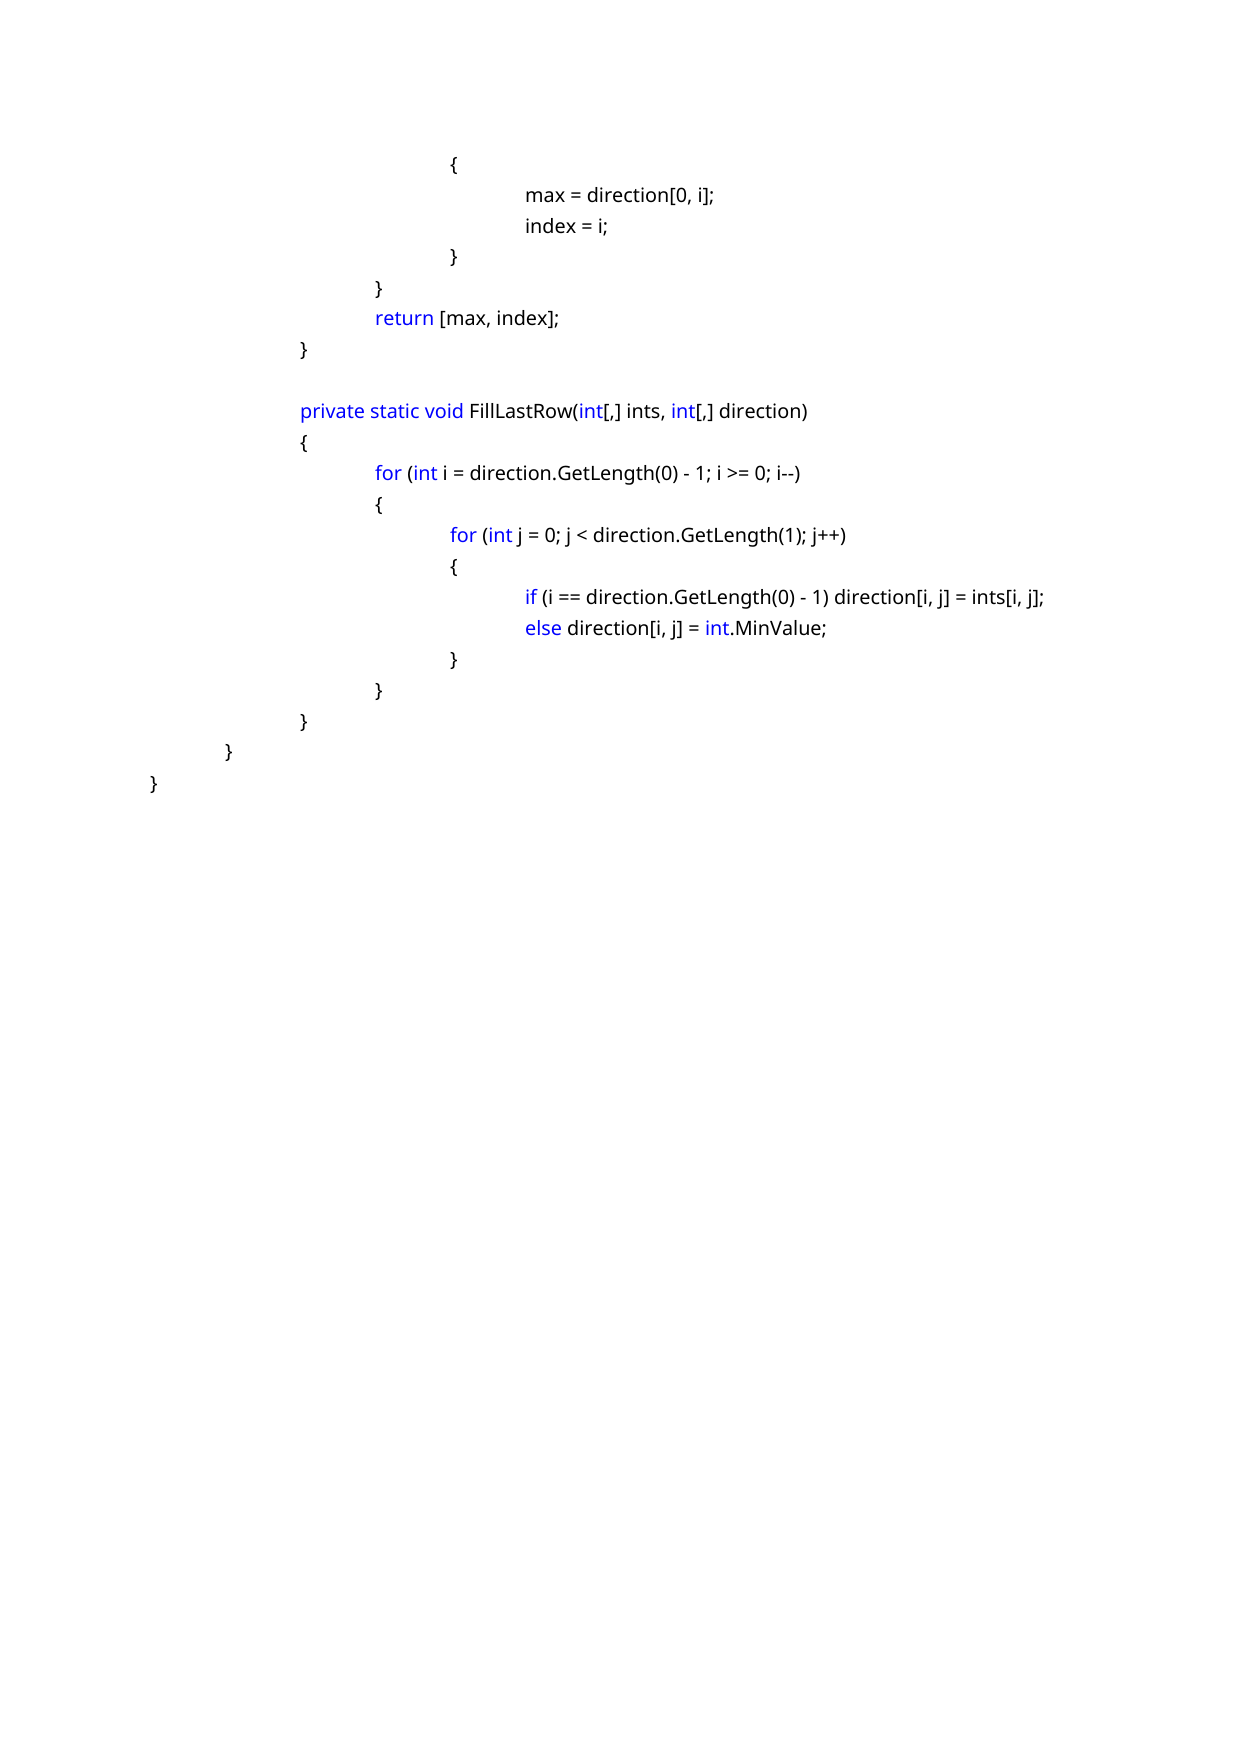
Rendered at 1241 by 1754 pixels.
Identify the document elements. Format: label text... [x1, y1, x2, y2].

text max = direction[0, i]; [150, 181, 1090, 208]
text } [150, 707, 1090, 734]
text } [150, 645, 1090, 672]
text } [150, 676, 1090, 703]
text } [150, 769, 1090, 796]
text private static void FillLastRow(int[,] ints, int[,] direction) [150, 397, 1090, 424]
text else direction[i, j] = int.MinValue; [150, 614, 1090, 641]
text } [150, 243, 1090, 270]
text { [150, 490, 1090, 517]
text { [150, 428, 1090, 455]
text } [150, 336, 1090, 363]
text for (int i = direction.GetLength(0) - 1; i >= 0; i--) [150, 459, 1090, 486]
text for (int j = 0; j < direction.GetLength(1); j++) [150, 521, 1090, 548]
text } [150, 274, 1090, 301]
text { [150, 552, 1090, 579]
text if (i == direction.GetLength(0) - 1) direction[i, j] = ints[i, j]; [150, 583, 1090, 610]
text index = i; [150, 212, 1090, 239]
text } [150, 738, 1090, 765]
text return [max, index]; [150, 305, 1090, 332]
text { [150, 150, 1090, 177]
